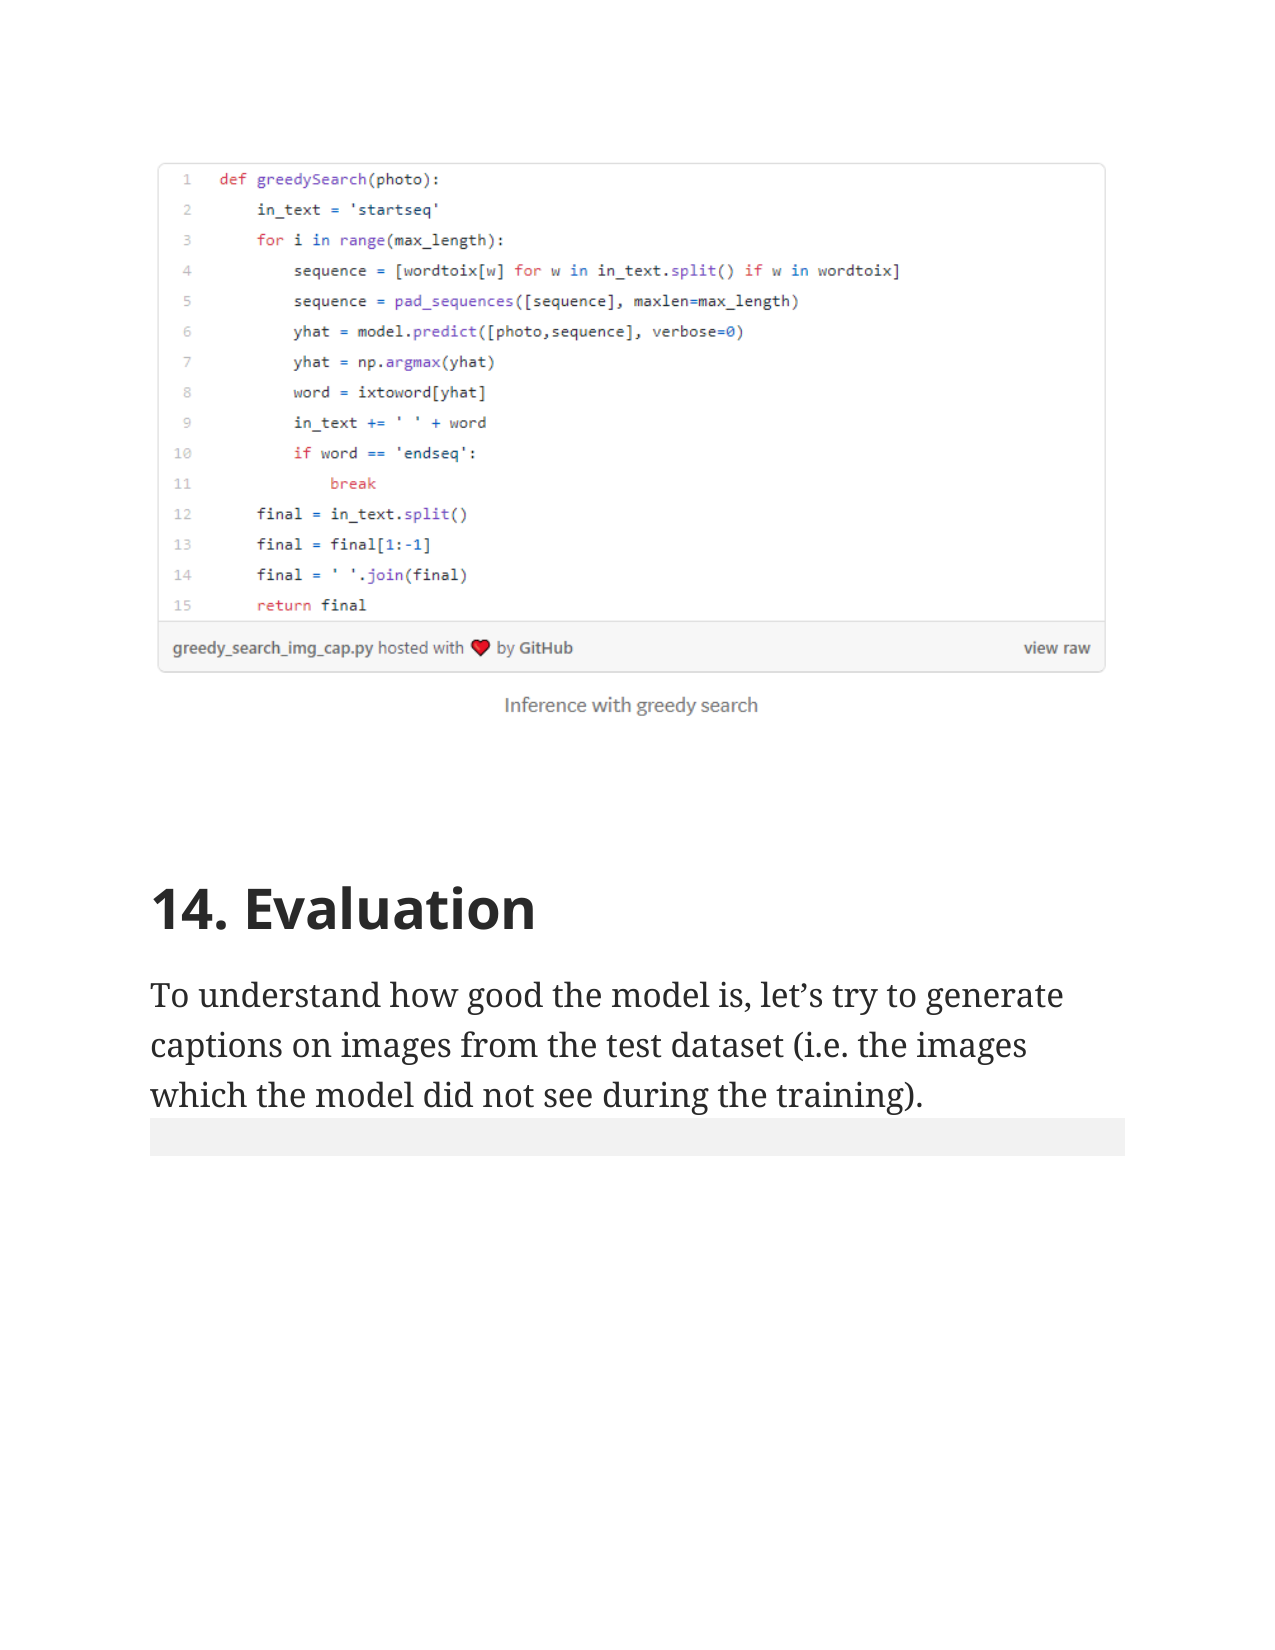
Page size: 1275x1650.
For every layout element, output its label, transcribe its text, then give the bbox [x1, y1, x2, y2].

text To understand how good the model is, let’s try to generate captions on images from the test dataset (i.e. the images which the model did not see during the training). [150, 968, 1125, 1118]
subtitle 14. Evaluation [150, 869, 1125, 946]
